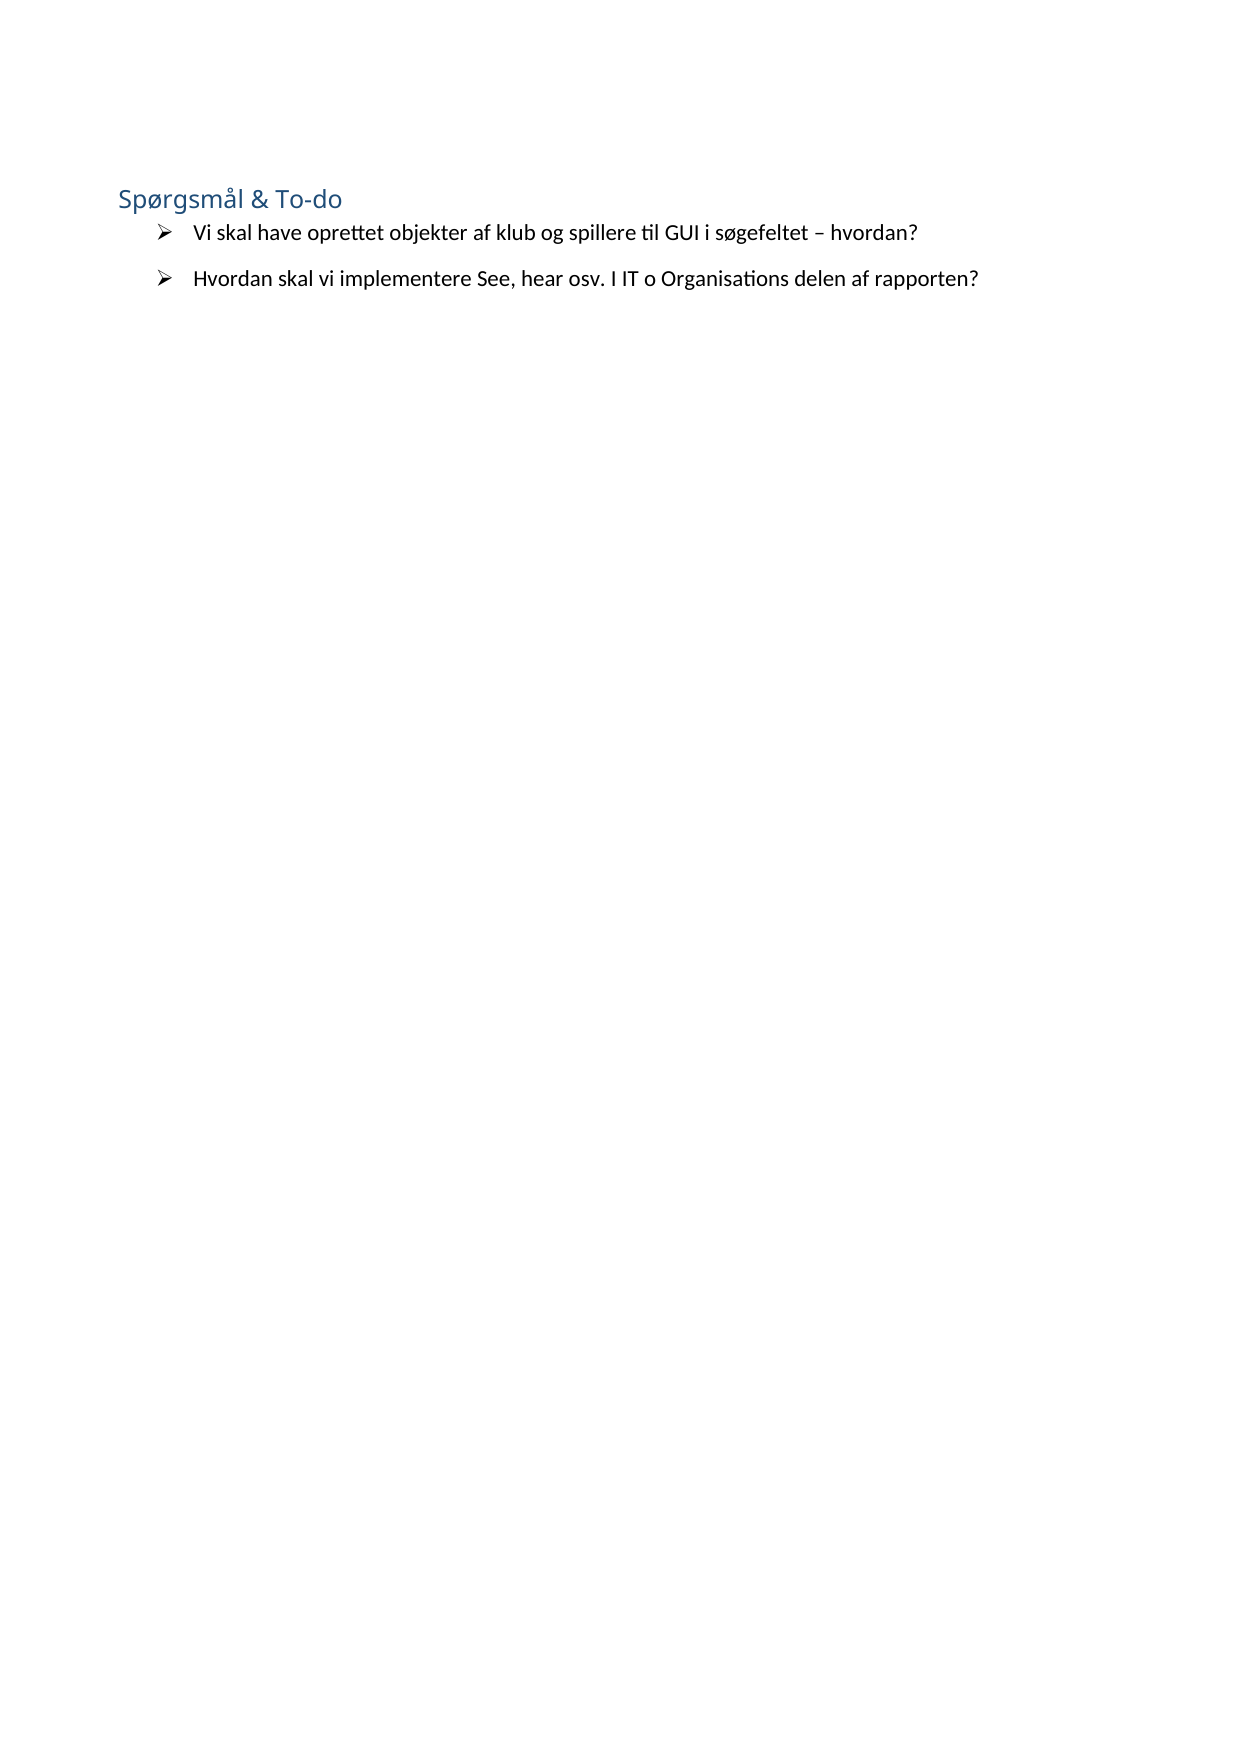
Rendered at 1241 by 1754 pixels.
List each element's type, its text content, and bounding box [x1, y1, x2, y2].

list Hvordan skal vi implementere See, hear osv. I IT o Organisations delen af rapporten? [156, 264, 1122, 292]
list Vi skal have oprettet objekter af klub og spillere til GUI i søgefeltet – hvordan? [156, 218, 1122, 246]
subtitle Spørgsmål & To-do [118, 181, 1122, 215]
